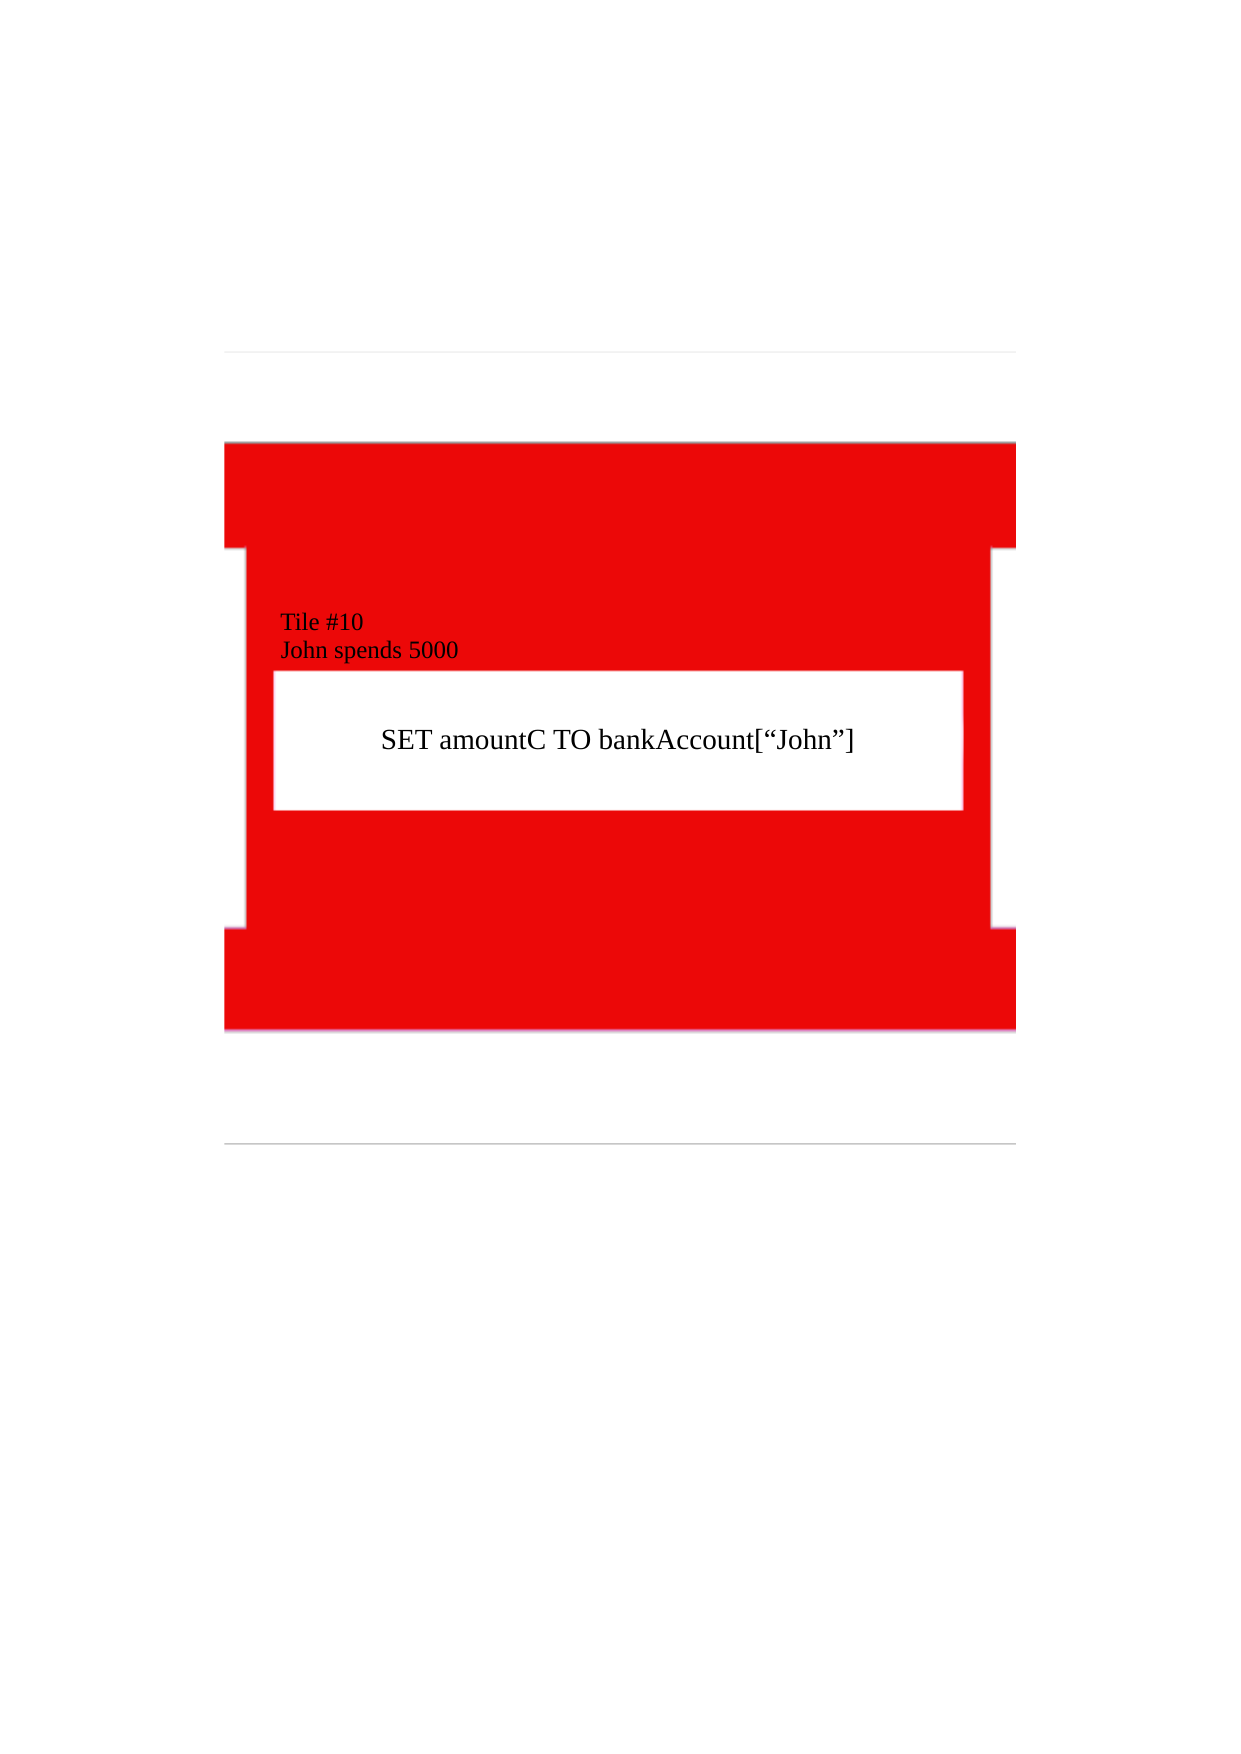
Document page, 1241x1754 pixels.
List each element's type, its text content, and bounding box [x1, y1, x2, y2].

text SET amountC TO bankAccount[“John”] [1016, 722, 1122, 755]
text Tile #10 [118, 607, 224, 636]
text Tile #10 [1016, 607, 1122, 636]
text SET amountC TO bankAccount[“John”] [118, 722, 224, 755]
text John spends 5000 [118, 636, 224, 664]
text John spends 5000 [1016, 636, 1122, 664]
picture [224, 188, 1016, 1309]
